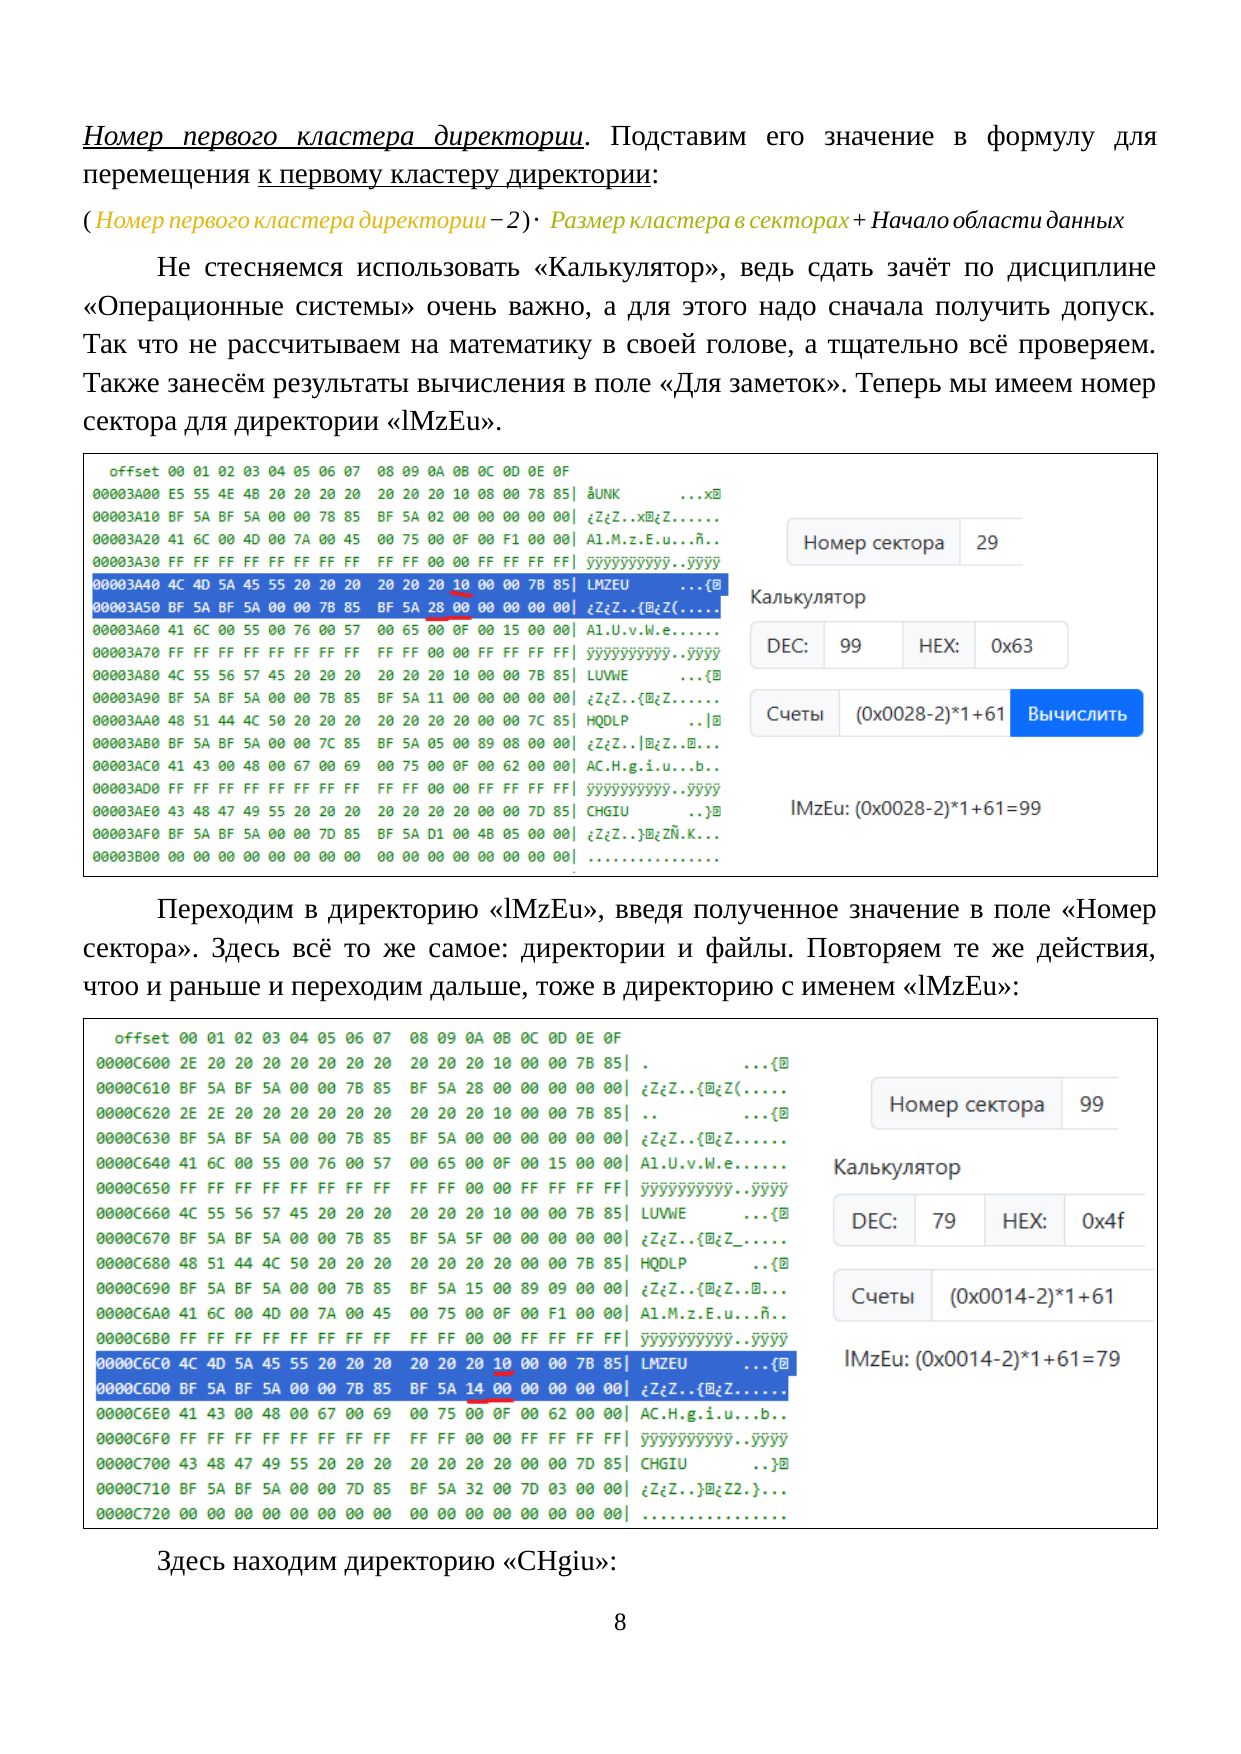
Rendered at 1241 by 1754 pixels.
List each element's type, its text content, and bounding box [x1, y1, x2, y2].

picture [85, 1020, 1155, 1525]
text Не стесняемся использовать «Калькулятор», ведь сдать зачёт по дисциплине «Операционные системы» очень важно, а для этого надо сначала получить допуск. Так что не рассчитываем на математику в своей голове, а тщательно всё проверяем. Также занесём результаты вычисления в поле «Для заметок». Теперь мы имеем номер сектора для директории «lMzEu». [83, 249, 1157, 437]
picture [85, 455, 1155, 873]
text Номер первого кластера директории. Подставим его значение в формулу для перемещения к первому кластеру директории: [83, 118, 1157, 190]
text Переходим в директорию «lMzEu», введя полученное значение в поле «Номер сектора». Здесь всё то же самое: директории и файлы. Повторяем те же действия, чтоо и раньше и переходим дальше, тоже в директорию с именем «lMzEu»: [83, 891, 1157, 1002]
text Здесь находим директорию «CHgiu»: [83, 1543, 1157, 1577]
